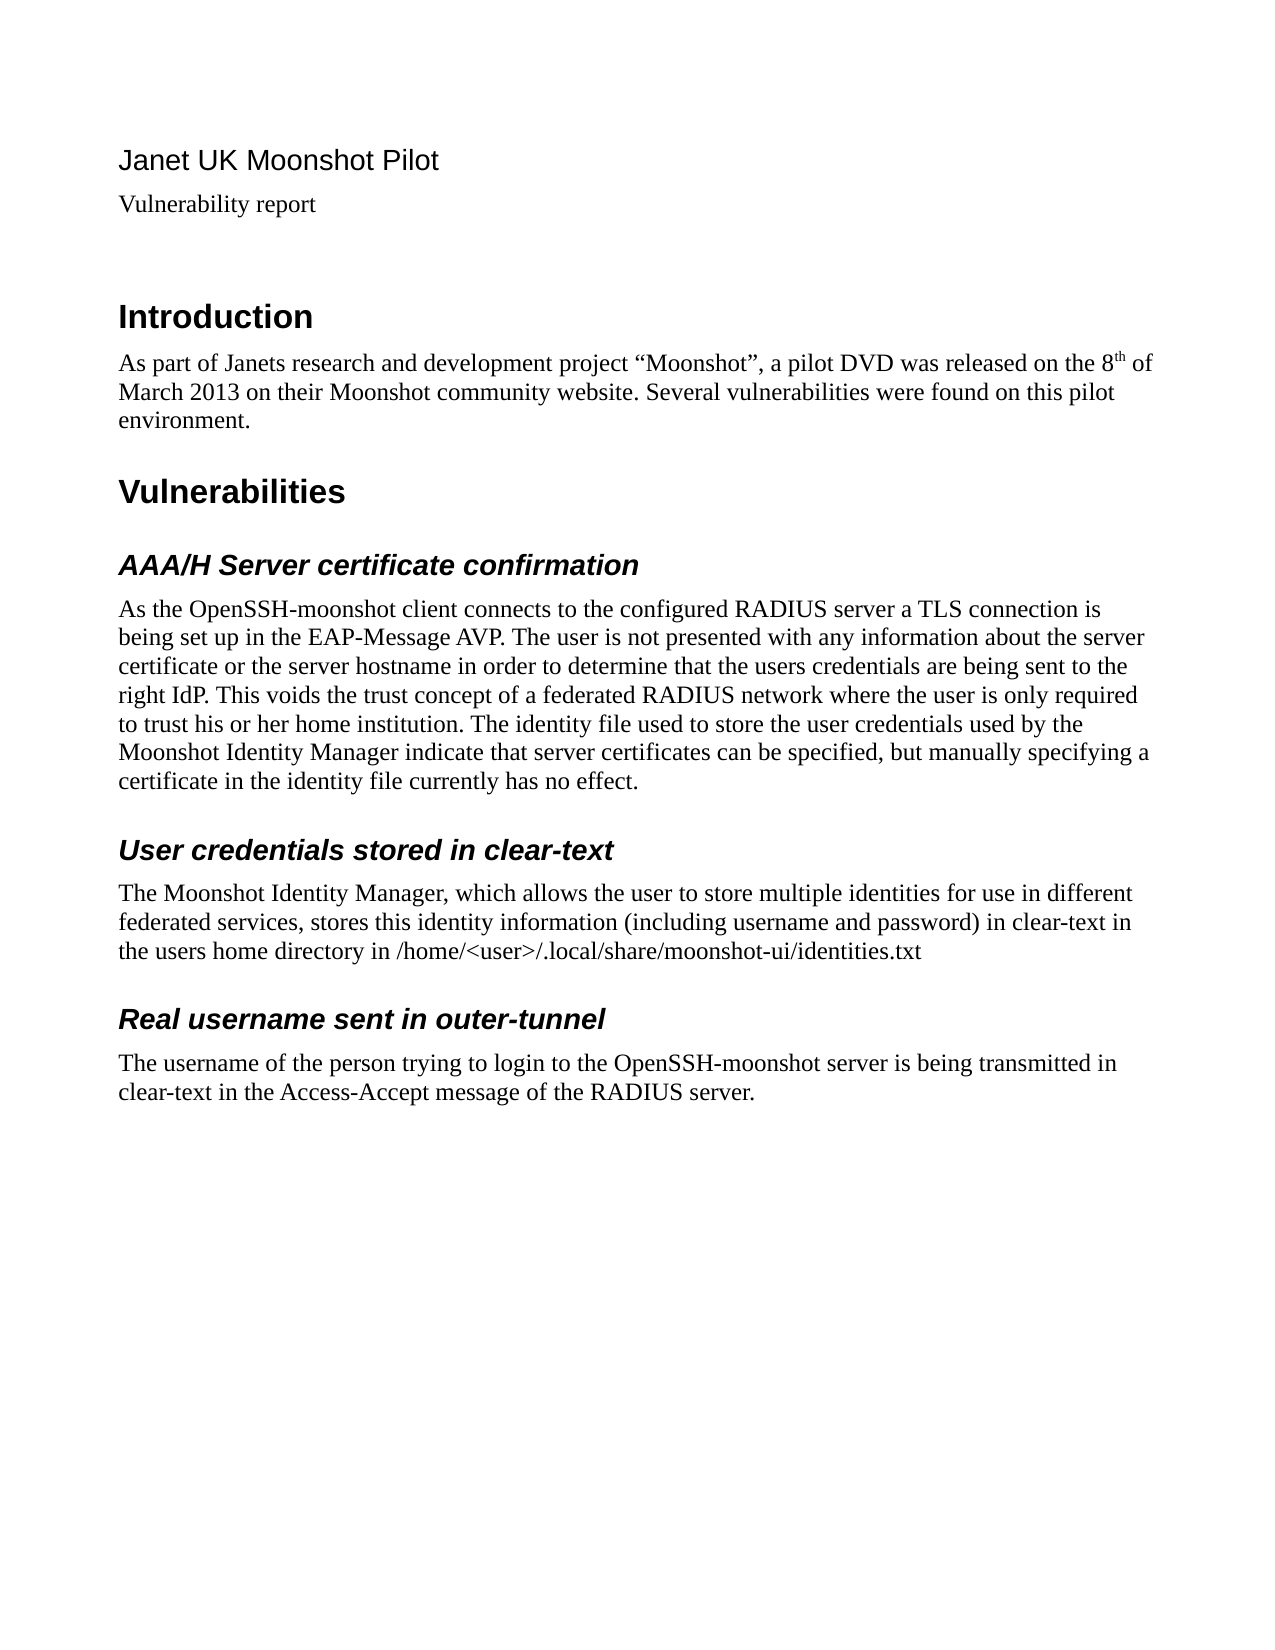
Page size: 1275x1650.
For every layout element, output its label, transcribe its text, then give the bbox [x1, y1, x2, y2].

subtitle AAA/H Server certificate confirmation [118, 548, 1157, 581]
text As part of Janets research and development project “Moonshot”, a pilot DVD was released on the 8th of March 2013 on their Moonshot community website. Several vulnerabilities were found on this pilot environment. [118, 348, 1157, 434]
text Vulnerability report [118, 189, 1157, 218]
subtitle User credentials stored in clear-text [118, 832, 1157, 866]
text The username of the person trying to login to the OpenSSH-moonshot server is being transmitted in clear-text in the Access-Accept message of the RADIUS server. [118, 1048, 1157, 1106]
subtitle Introduction [118, 297, 1157, 335]
subtitle Real username sent in outer-tunnel [118, 1002, 1157, 1036]
subtitle Vulnerabilities [118, 472, 1157, 510]
text As the OpenSSH-moonshot client connects to the configured RADIUS server a TLS connection is being set up in the EAP-Message AVP. The user is not presented with any information about the server certificate or the server hostname in order to determine that the users credentials are being sent to the right IdP. This voids the trust concept of a federated RADIUS network where the user is only required to trust his or her home institution. The identity file used to store the user credentials used by the Moonshot Identity Manager indicate that server certificates can be specified, but manually specifying a certificate in the identity file currently has no effect. [118, 594, 1157, 795]
subtitle Janet UK Moonshot Pilot [118, 143, 1157, 177]
text The Moonshot Identity Manager, which allows the user to store multiple identities for use in different federated services, stores this identity information (including username and password) in clear-text in the users home directory in /home/<user>/.local/share/moonshot-ui/identities.txt [118, 878, 1157, 965]
